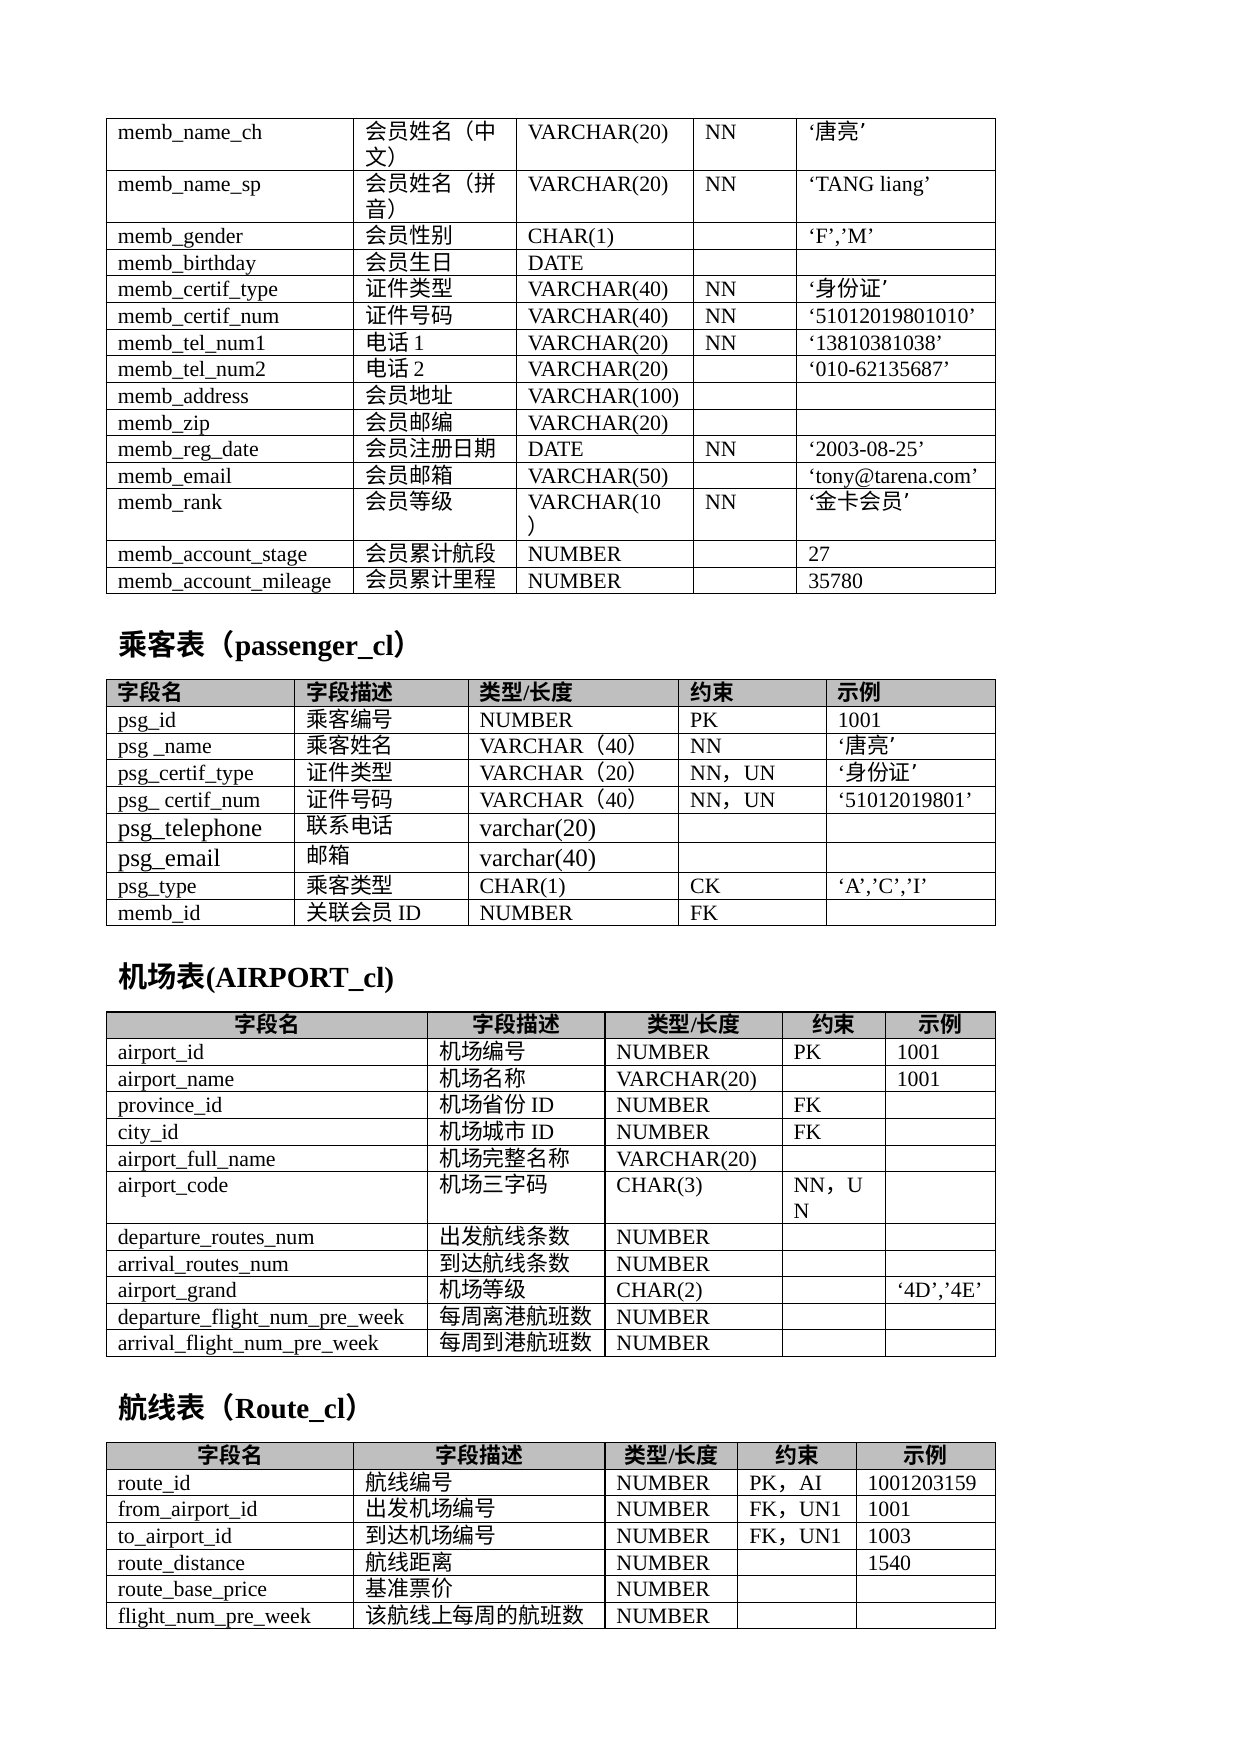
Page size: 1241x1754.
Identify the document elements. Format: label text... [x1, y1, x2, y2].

table_cell 出发机场编号 [354, 1496, 604, 1522]
table_cell psg_telephone [107, 814, 294, 842]
table_cell [679, 843, 826, 872]
table_cell NN，UN [783, 1172, 885, 1223]
table_cell 机场名称 [428, 1066, 604, 1091]
table_cell arrival_routes_num [107, 1251, 427, 1276]
table_cell NN [694, 119, 796, 170]
table_cell arrival_flight_num_pre_week [107, 1330, 427, 1356]
table_cell 会员邮编 [354, 410, 516, 435]
table_cell 联系电话 [295, 814, 468, 842]
table_cell VARCHAR(10） [517, 489, 693, 540]
table_cell ‘4D’,’4E’ [886, 1277, 995, 1303]
table_cell 1001 [886, 1039, 995, 1065]
table_cell 会员性别 [354, 223, 516, 249]
table_cell NN [694, 436, 796, 462]
table_cell 35780 [797, 568, 995, 593]
table_cell 1001 [886, 1066, 995, 1091]
table_header 类型/长度 [469, 680, 678, 706]
table_cell NUMBER [606, 1603, 737, 1628]
table_cell DATE [517, 436, 693, 462]
table_cell memb_certif_num [107, 303, 353, 329]
table_header 字段描述 [428, 1013, 604, 1038]
table_cell ‘13810381038’ [797, 330, 995, 355]
table_cell 乘客姓名 [295, 734, 468, 759]
table_cell NUMBER [606, 1523, 737, 1549]
table_cell memb_account_stage [107, 541, 353, 567]
table_cell ‘TANG liang’ [797, 171, 995, 222]
table_cell VARCHAR(20) [517, 171, 693, 222]
table_cell from_airport_id [107, 1496, 353, 1522]
table_cell psg_id [107, 707, 294, 732]
table_cell memb_name_sp [107, 171, 353, 222]
table_cell 机场城市ID [428, 1119, 604, 1144]
table_cell memb_address [107, 383, 353, 408]
table_cell CHAR(1) [469, 873, 678, 899]
table_header 字段描述 [354, 1443, 604, 1469]
table_cell psg_ certif_num [107, 787, 294, 812]
table_cell [783, 1066, 885, 1091]
table_cell 27 [797, 541, 995, 567]
table_header 示例 [827, 680, 995, 706]
table_cell [694, 568, 796, 593]
table_cell NUMBER [606, 1304, 782, 1329]
table_cell airport_grand [107, 1277, 427, 1303]
table_cell varchar(20) [469, 814, 678, 842]
table_cell VARCHAR(20) [517, 410, 693, 435]
table_cell psg _name [107, 734, 294, 759]
table_cell VARCHAR（40） [469, 734, 678, 759]
table_cell 机场等级 [428, 1277, 604, 1303]
table_cell 关联会员ID [295, 900, 468, 925]
table_header 字段描述 [295, 680, 468, 706]
table_cell route_id [107, 1470, 353, 1495]
table_header 字段名 [107, 1013, 427, 1038]
table_cell VARCHAR(40) [517, 276, 693, 302]
table_cell memb_birthday [107, 250, 353, 275]
table_cell NN [694, 303, 796, 329]
table_cell varchar(40) [469, 843, 678, 872]
table_cell [738, 1550, 856, 1575]
table_cell [783, 1224, 885, 1249]
table_cell [694, 356, 796, 382]
table_cell [694, 383, 796, 408]
table_cell [827, 900, 995, 925]
table_cell NUMBER [606, 1496, 737, 1522]
table_cell [886, 1304, 995, 1329]
table_cell ‘tony@tarena.com’ [797, 463, 995, 488]
table_cell FK，UN1 [738, 1523, 856, 1549]
table_cell VARCHAR(50) [517, 463, 693, 488]
table_cell 电话1 [354, 330, 516, 355]
table_cell memb_email [107, 463, 353, 488]
table_cell CK [679, 873, 826, 899]
table_cell 机场编号 [428, 1039, 604, 1065]
table_cell PK [679, 707, 826, 732]
table_cell DATE [517, 250, 693, 275]
table_cell route_distance [107, 1550, 353, 1575]
table_cell ‘51012019801’ [827, 787, 995, 812]
table_cell 基准票价 [354, 1576, 604, 1602]
table_cell [886, 1224, 995, 1249]
table_cell [827, 814, 995, 842]
table_cell 机场完整名称 [428, 1146, 604, 1171]
table_cell VARCHAR(40) [517, 303, 693, 329]
table_cell city_id [107, 1119, 427, 1144]
table_cell memb_account_mileage [107, 568, 353, 593]
table_cell ‘F’,’M’ [797, 223, 995, 249]
table_cell ‘唐亮’ [797, 119, 995, 170]
table_cell [886, 1251, 995, 1276]
table_cell VARCHAR(20) [606, 1066, 782, 1091]
table_cell 每周离港航班数 [428, 1304, 604, 1329]
table_header 类型/长度 [606, 1443, 737, 1469]
table_cell memb_reg_date [107, 436, 353, 462]
table_cell ‘A’,’C’,’I’ [827, 873, 995, 899]
table_cell NUMBER [469, 900, 678, 925]
table_cell CHAR(3) [606, 1172, 782, 1223]
table_cell [694, 223, 796, 249]
table_cell NN [694, 276, 796, 302]
table_cell ‘51012019801010’ [797, 303, 995, 329]
table_cell ‘010-62135687’ [797, 356, 995, 382]
table_cell [694, 250, 796, 275]
table_cell 航线距离 [354, 1550, 604, 1575]
table_cell [783, 1251, 885, 1276]
table_cell 证件类型 [354, 276, 516, 302]
table_cell [783, 1330, 885, 1356]
table_cell memb_tel_num2 [107, 356, 353, 382]
table_cell psg_email [107, 843, 294, 872]
table_cell 1001 [827, 707, 995, 732]
table_cell ‘身份证’ [797, 276, 995, 302]
table_cell 证件号码 [354, 303, 516, 329]
table_cell PK [783, 1039, 885, 1065]
table_cell memb_zip [107, 410, 353, 435]
table_cell 1001 [857, 1496, 995, 1522]
table_cell NN [694, 171, 796, 222]
table_cell VARCHAR(20) [606, 1146, 782, 1171]
table_cell flight_num_pre_week [107, 1603, 353, 1628]
table_cell NN，UN [679, 760, 826, 786]
table_cell VARCHAR(20) [517, 330, 693, 355]
table_cell FK，UN1 [738, 1496, 856, 1522]
table_cell airport_code [107, 1172, 427, 1223]
table_cell VARCHAR（40） [469, 787, 678, 812]
table_cell [738, 1576, 856, 1602]
table_cell [886, 1172, 995, 1223]
table_cell 到达航线条数 [428, 1251, 604, 1276]
table_cell 会员生日 [354, 250, 516, 275]
subtitle 航线表（Route_cl） [118, 1391, 1122, 1425]
table_cell ‘2003-08-25’ [797, 436, 995, 462]
table_cell NN [679, 734, 826, 759]
table_cell route_base_price [107, 1576, 353, 1602]
table_cell 会员累计航段 [354, 541, 516, 567]
table_cell ‘金卡会员’ [797, 489, 995, 540]
table_cell airport_id [107, 1039, 427, 1065]
table_header 约束 [679, 680, 826, 706]
table_cell province_id [107, 1092, 427, 1118]
table_cell 证件号码 [295, 787, 468, 812]
subtitle 机场表(AIRPORT_cl) [118, 960, 1122, 994]
table_header 示例 [857, 1443, 995, 1469]
table_cell FK [679, 900, 826, 925]
table_cell departure_routes_num [107, 1224, 427, 1249]
table_cell [783, 1304, 885, 1329]
table_cell 会员累计里程 [354, 568, 516, 593]
table_cell NN [694, 330, 796, 355]
table_cell 1001203159 [857, 1470, 995, 1495]
table_cell [857, 1603, 995, 1628]
table_cell memb_rank [107, 489, 353, 540]
table_cell [827, 843, 995, 872]
table_cell departure_flight_num_pre_week [107, 1304, 427, 1329]
table_cell [886, 1330, 995, 1356]
table_cell psg_type [107, 873, 294, 899]
table_cell [797, 383, 995, 408]
table_cell memb_name_ch [107, 119, 353, 170]
table_cell [679, 814, 826, 842]
table_cell NUMBER [606, 1550, 737, 1575]
table_cell [797, 250, 995, 275]
table_cell 电话2 [354, 356, 516, 382]
table_cell [797, 410, 995, 435]
table_cell 每周到港航班数 [428, 1330, 604, 1356]
table_cell VARCHAR（20） [469, 760, 678, 786]
table_cell [886, 1146, 995, 1171]
table_cell memb_id [107, 900, 294, 925]
table_cell [738, 1603, 856, 1628]
table_cell 该航线上每周的航班数 [354, 1603, 604, 1628]
table_cell [857, 1576, 995, 1602]
table_cell airport_full_name [107, 1146, 427, 1171]
table_cell NUMBER [606, 1224, 782, 1249]
table_cell NUMBER [606, 1092, 782, 1118]
table_cell NUMBER [606, 1330, 782, 1356]
table_cell NN，UN [679, 787, 826, 812]
table_cell 到达机场编号 [354, 1523, 604, 1549]
table_cell 1540 [857, 1550, 995, 1575]
table_cell NN [694, 489, 796, 540]
table_cell FK [783, 1119, 885, 1144]
table_cell 机场省份ID [428, 1092, 604, 1118]
table_cell [886, 1119, 995, 1144]
table_cell VARCHAR(20) [517, 119, 693, 170]
table_cell NUMBER [517, 541, 693, 567]
table_cell 乘客编号 [295, 707, 468, 732]
table_cell 证件类型 [295, 760, 468, 786]
table_cell [783, 1146, 885, 1171]
table_cell NUMBER [606, 1039, 782, 1065]
table_cell FK [783, 1092, 885, 1118]
table_cell 会员邮箱 [354, 463, 516, 488]
table_cell 邮箱 [295, 843, 468, 872]
table_cell memb_tel_num1 [107, 330, 353, 355]
table_cell NUMBER [606, 1576, 737, 1602]
table_cell [694, 410, 796, 435]
table_cell NUMBER [606, 1470, 737, 1495]
table_cell [694, 463, 796, 488]
table_cell CHAR(2) [606, 1277, 782, 1303]
table_cell VARCHAR(20) [517, 356, 693, 382]
table_cell NUMBER [469, 707, 678, 732]
table_cell ‘身份证’ [827, 760, 995, 786]
table_header 约束 [738, 1443, 856, 1469]
table_cell 会员等级 [354, 489, 516, 540]
table_header 示例 [886, 1013, 995, 1038]
table_cell memb_certif_type [107, 276, 353, 302]
table_cell airport_name [107, 1066, 427, 1091]
table_cell psg_certif_type [107, 760, 294, 786]
table_cell 会员注册日期 [354, 436, 516, 462]
table_cell 航线编号 [354, 1470, 604, 1495]
table_cell 会员姓名（拼音） [354, 171, 516, 222]
table_header 字段名 [107, 680, 294, 706]
table_cell 出发航线条数 [428, 1224, 604, 1249]
table_header 字段名 [107, 1443, 353, 1469]
subtitle 乘客表（passenger_cl） [118, 628, 1122, 662]
table_cell NUMBER [606, 1119, 782, 1144]
table_cell [886, 1092, 995, 1118]
table_cell NUMBER [517, 568, 693, 593]
table_cell [694, 541, 796, 567]
table_cell [783, 1277, 885, 1303]
table_cell 机场三字码 [428, 1172, 604, 1223]
table_cell 乘客类型 [295, 873, 468, 899]
table_cell to_airport_id [107, 1523, 353, 1549]
table_cell PK，AI [738, 1470, 856, 1495]
table_cell memb_gender [107, 223, 353, 249]
table_cell ‘唐亮’ [827, 734, 995, 759]
table_cell VARCHAR(100) [517, 383, 693, 408]
table_header 类型/长度 [606, 1013, 782, 1038]
table_cell 会员姓名（中文） [354, 119, 516, 170]
table_cell 会员地址 [354, 383, 516, 408]
table_cell 1003 [857, 1523, 995, 1549]
table_cell CHAR(1) [517, 223, 693, 249]
table_header 约束 [783, 1013, 885, 1038]
table_cell NUMBER [606, 1251, 782, 1276]
